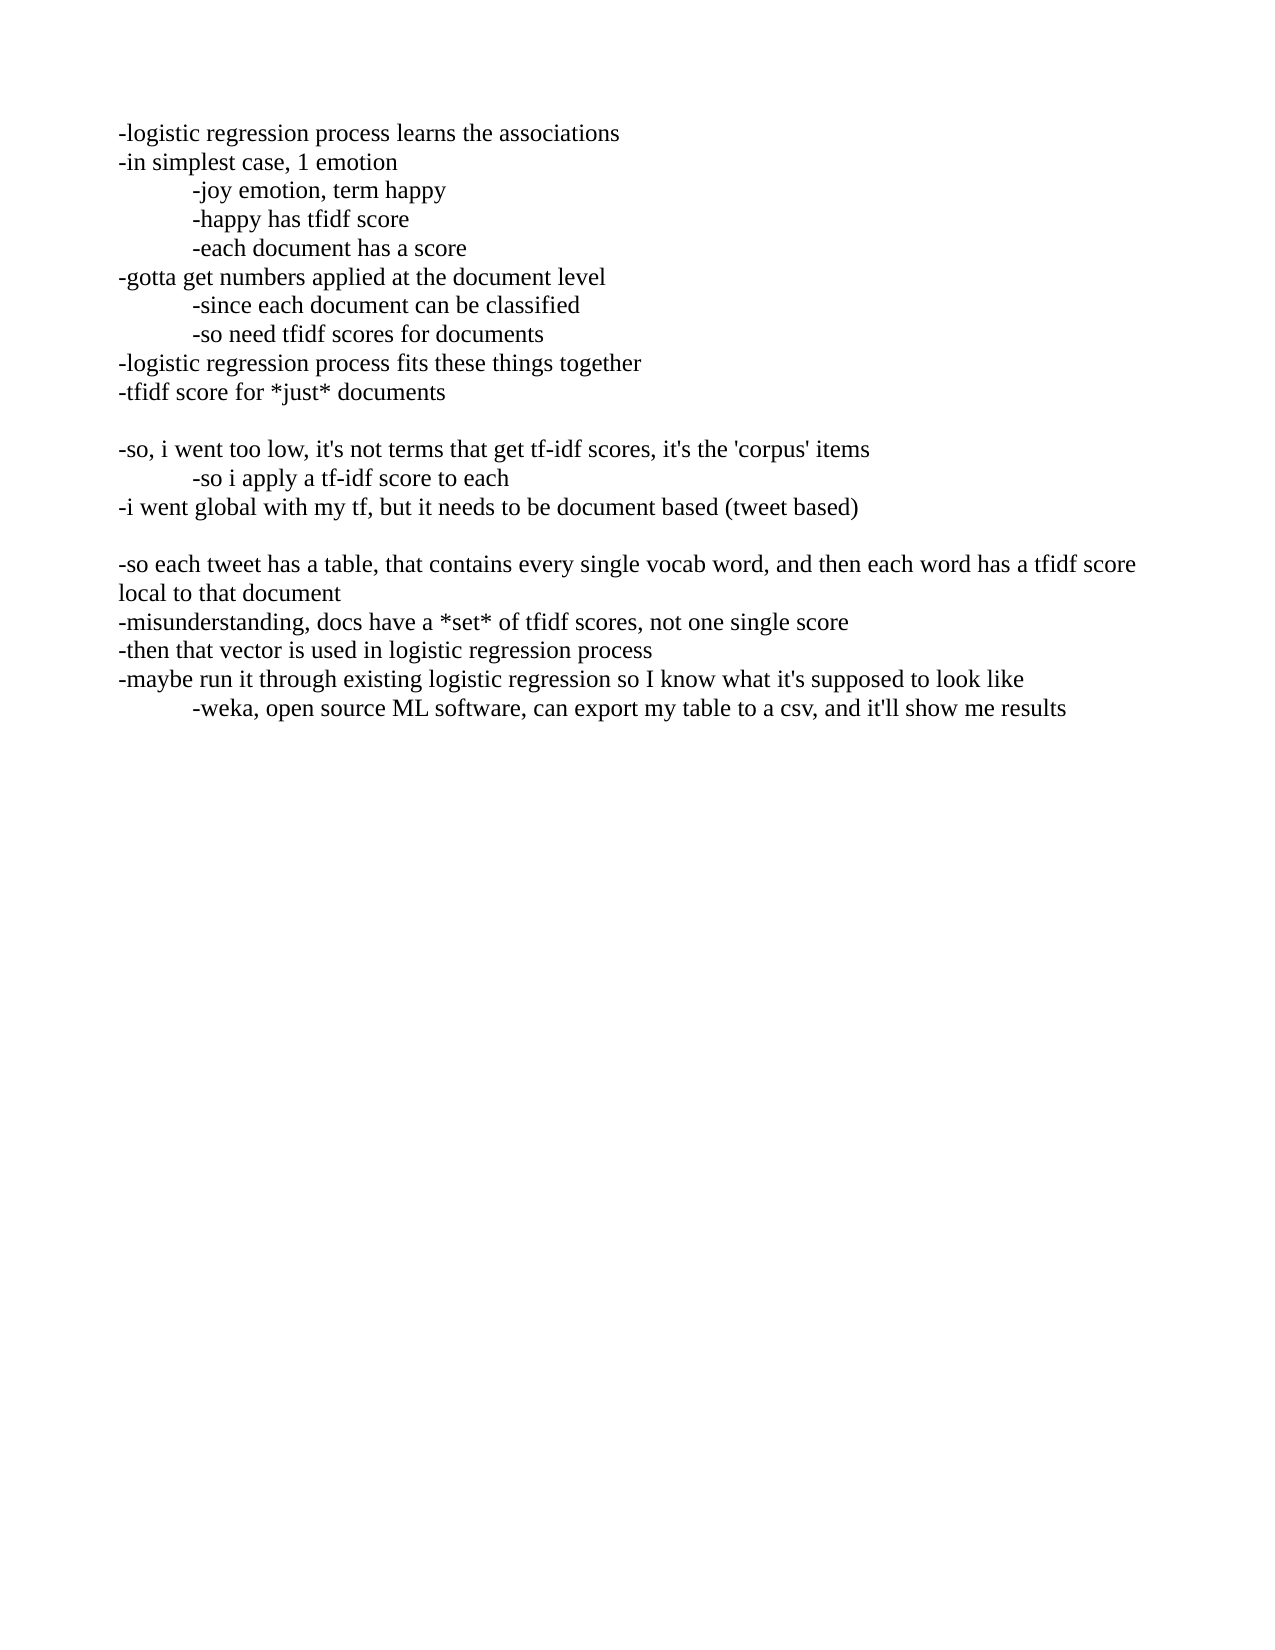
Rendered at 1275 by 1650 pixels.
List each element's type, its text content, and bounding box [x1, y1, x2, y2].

text -happy has tfidf score [118, 204, 1157, 233]
text -weka, open source ML software, can export my table to a csv, and it'll show me results [118, 693, 1157, 722]
text -i went global with my tf, but it needs to be document based (tweet based) [118, 492, 1157, 521]
text -so i apply a tf-idf score to each [118, 463, 1157, 492]
text -maybe run it through existing logistic regression so I know what it's supposed to look like [118, 664, 1157, 693]
text -logistic regression process learns the associations [118, 118, 1157, 147]
text -logistic regression process fits these things together [118, 348, 1157, 377]
text -misunderstanding, docs have a *set* of tfidf scores, not one single score [118, 607, 1157, 636]
text -so each tweet has a table, that contains every single vocab word, and then each word has a tfidf score local to that document [118, 549, 1157, 607]
text -then that vector is used in logistic regression process [118, 636, 1157, 664]
text -joy emotion, term happy [118, 176, 1157, 204]
text -gotta get numbers applied at the document level [118, 262, 1157, 291]
text -so need tfidf scores for documents [118, 319, 1157, 348]
text -tfidf score for *just* documents [118, 377, 1157, 406]
text -in simplest case, 1 emotion [118, 147, 1157, 176]
text -since each document can be classified [118, 291, 1157, 319]
text -each document has a score [118, 233, 1157, 262]
text -so, i went too low, it's not terms that get tf-idf scores, it's the 'corpus' items [118, 434, 1157, 463]
